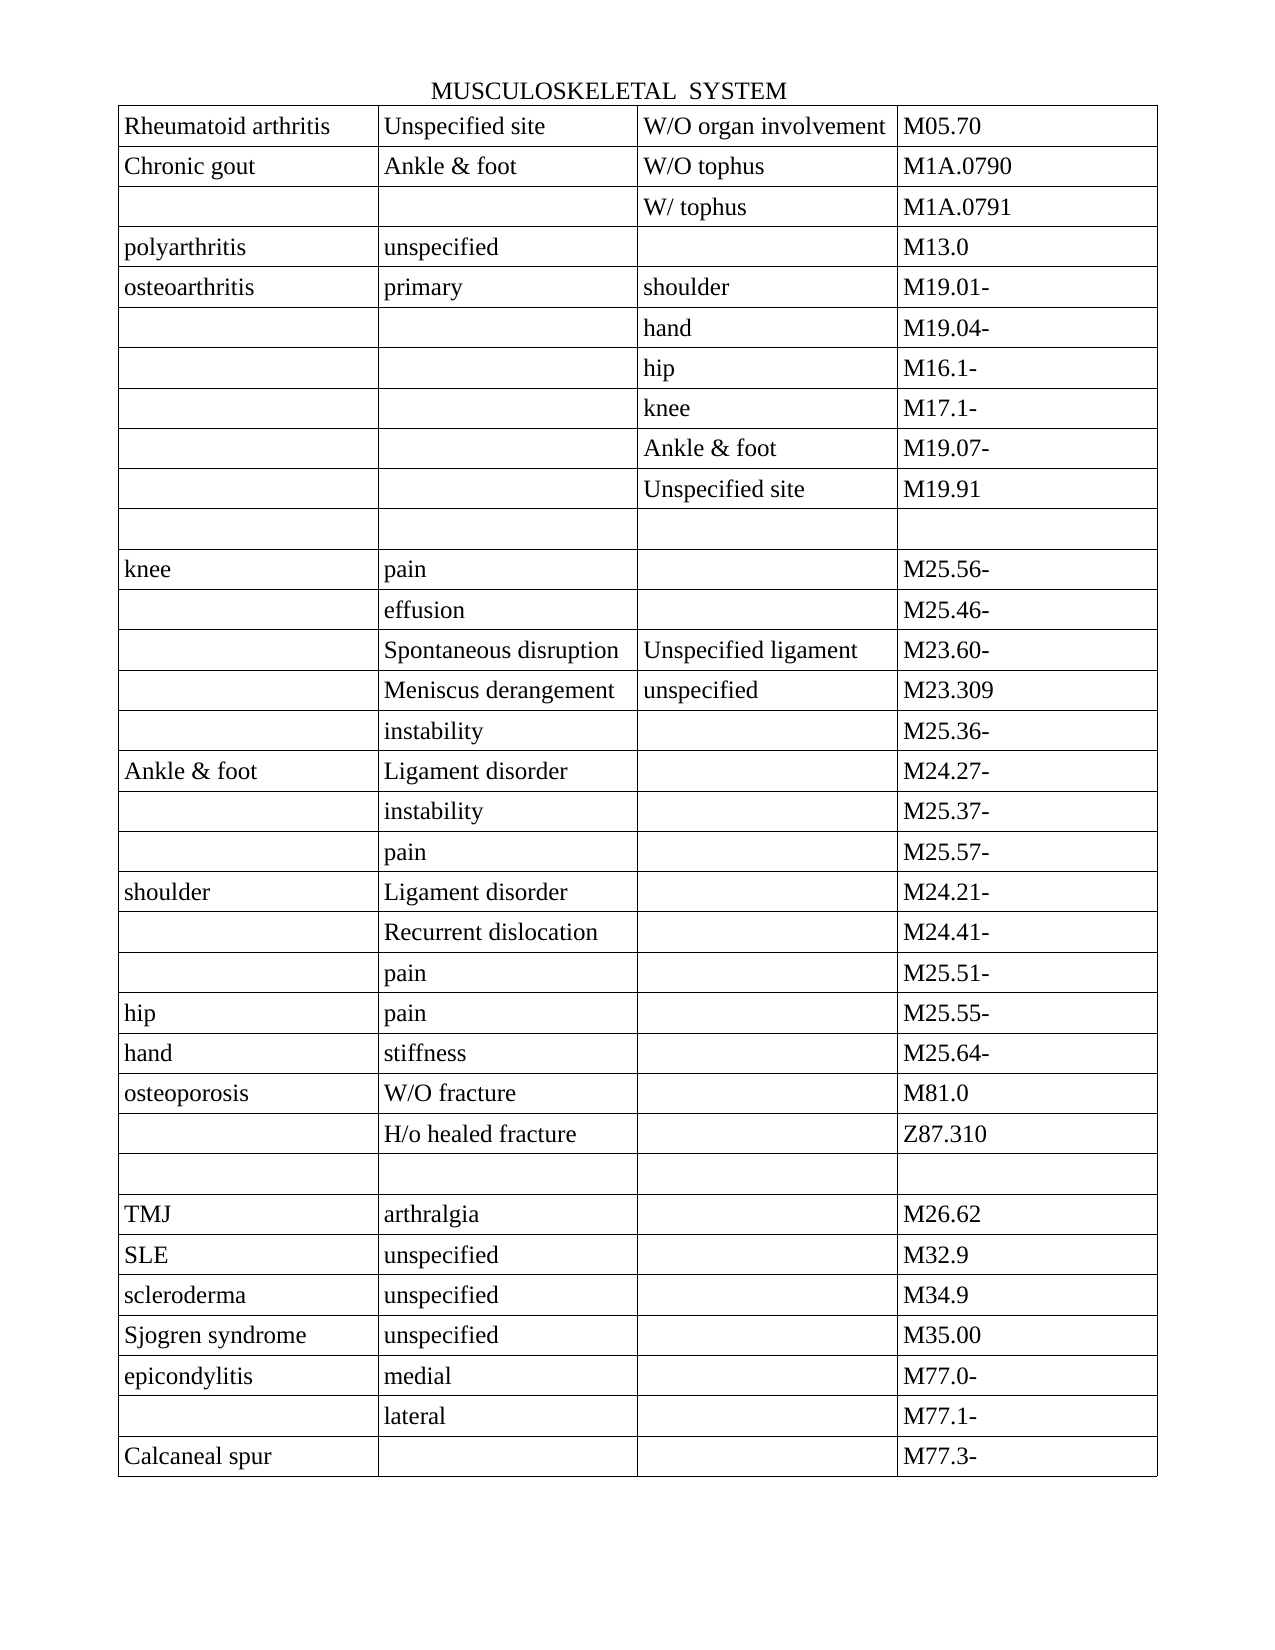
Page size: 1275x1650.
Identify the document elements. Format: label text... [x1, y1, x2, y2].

table_cell polyarthritis [119, 227, 378, 266]
table_cell Ligament disorder [379, 872, 637, 911]
table_cell Ligament disorder [379, 751, 637, 791]
table_cell [638, 509, 897, 549]
table_cell M24.27- [898, 751, 1157, 791]
table_cell [638, 590, 897, 629]
table_cell [638, 1034, 897, 1073]
table_cell [379, 1154, 637, 1194]
table_cell [119, 953, 378, 992]
table_cell hip [119, 993, 378, 1032]
table_cell M25.46- [898, 590, 1157, 629]
table_cell [119, 1114, 378, 1153]
table_cell [119, 711, 378, 750]
table_cell M35.00 [898, 1316, 1157, 1355]
table_cell M25.64- [898, 1034, 1157, 1073]
table_cell [119, 1396, 378, 1436]
table_cell M19.07- [898, 429, 1157, 468]
table_cell stiffness [379, 1034, 637, 1073]
table_cell osteoporosis [119, 1074, 378, 1113]
table_cell [638, 1114, 897, 1153]
table_cell Unspecified ligament [638, 630, 897, 669]
table_cell Unspecified site [638, 469, 897, 508]
table_cell M23.60- [898, 630, 1157, 669]
table_cell M77.1- [898, 1396, 1157, 1436]
table_cell [119, 187, 378, 226]
table_cell [379, 1437, 637, 1476]
table_cell hand [119, 1034, 378, 1073]
table_header Unspecified site [379, 106, 637, 146]
table_cell M19.01- [898, 267, 1157, 307]
table_cell [119, 1154, 378, 1194]
table_cell M77.0- [898, 1356, 1157, 1395]
table_cell M24.21- [898, 872, 1157, 911]
table_cell unspecified [379, 1316, 637, 1355]
table_cell [638, 711, 897, 750]
table_cell M13.0 [898, 227, 1157, 266]
table_cell [638, 1316, 897, 1355]
table_cell [119, 590, 378, 629]
table_cell unspecified [638, 671, 897, 710]
table_cell [638, 1275, 897, 1314]
table_cell M24.41- [898, 912, 1157, 952]
table_cell M25.56- [898, 550, 1157, 589]
table_cell M25.55- [898, 993, 1157, 1032]
table_cell [119, 792, 378, 831]
table_cell [638, 832, 897, 871]
table_cell unspecified [379, 1275, 637, 1314]
table_cell [119, 630, 378, 669]
table_cell Recurrent dislocation [379, 912, 637, 952]
table_cell pain [379, 953, 637, 992]
table_cell [119, 832, 378, 871]
table_cell [379, 389, 637, 428]
table_cell [898, 1154, 1157, 1194]
table_cell M26.62 [898, 1195, 1157, 1234]
table_cell M1A.0791 [898, 187, 1157, 226]
table_cell [119, 509, 378, 549]
table_cell Ankle & foot [638, 429, 897, 468]
table_cell [638, 1154, 897, 1194]
table_cell [638, 1074, 897, 1113]
table_cell instability [379, 711, 637, 750]
table_cell TMJ [119, 1195, 378, 1234]
table_cell instability [379, 792, 637, 831]
table_cell [119, 429, 378, 468]
table_cell knee [119, 550, 378, 589]
table_cell [119, 912, 378, 952]
table_cell [119, 469, 378, 508]
table_cell Ankle & foot [379, 147, 637, 186]
table_cell H/o healed fracture [379, 1114, 637, 1153]
table_cell hand [638, 308, 897, 347]
table_cell [638, 953, 897, 992]
table_cell pain [379, 993, 637, 1032]
table_cell Ankle & foot [119, 751, 378, 791]
table_cell Meniscus derangement [379, 671, 637, 710]
table_cell [119, 308, 378, 347]
table_cell epicondylitis [119, 1356, 378, 1395]
table_cell lateral [379, 1396, 637, 1436]
table_cell primary [379, 267, 637, 307]
table_cell [638, 550, 897, 589]
table_cell [638, 1356, 897, 1395]
table_cell M19.91 [898, 469, 1157, 508]
table_cell [638, 872, 897, 911]
table_cell M1A.0790 [898, 147, 1157, 186]
table_cell osteoarthritis [119, 267, 378, 307]
table_cell M34.9 [898, 1275, 1157, 1314]
table_cell [638, 1437, 897, 1476]
table_cell M32.9 [898, 1235, 1157, 1274]
table_cell knee [638, 389, 897, 428]
table_header M05.70 [898, 106, 1157, 146]
table_cell M25.51- [898, 953, 1157, 992]
table_cell pain [379, 832, 637, 871]
table_cell [638, 912, 897, 952]
table_cell SLE [119, 1235, 378, 1274]
table_cell [638, 993, 897, 1032]
table_cell M23.309 [898, 671, 1157, 710]
table_cell [638, 792, 897, 831]
table_cell M16.1- [898, 348, 1157, 387]
table_cell Z87.310 [898, 1114, 1157, 1153]
table_cell W/ tophus [638, 187, 897, 226]
table_cell M77.3- [898, 1437, 1157, 1476]
table_cell [119, 348, 378, 387]
table_cell pain [379, 550, 637, 589]
table_cell Calcaneal spur [119, 1437, 378, 1476]
table_cell shoulder [119, 872, 378, 911]
table_cell [638, 1195, 897, 1234]
table_cell [379, 429, 637, 468]
table_cell [379, 308, 637, 347]
table_cell W/O tophus [638, 147, 897, 186]
table_cell M17.1- [898, 389, 1157, 428]
table_cell [379, 187, 637, 226]
table_cell [379, 469, 637, 508]
table_cell M19.04- [898, 308, 1157, 347]
table_cell Chronic gout [119, 147, 378, 186]
table_cell Sjogren syndrome [119, 1316, 378, 1355]
table_cell M25.57- [898, 832, 1157, 871]
table_header Rheumatoid arthritis [119, 106, 378, 146]
table_cell scleroderma [119, 1275, 378, 1314]
table_cell [898, 509, 1157, 549]
table_cell M81.0 [898, 1074, 1157, 1113]
table_cell M25.37- [898, 792, 1157, 831]
table_cell [638, 751, 897, 791]
table_cell W/O fracture [379, 1074, 637, 1113]
text MUSCULOSKELETAL SYSTEM [118, 76, 1157, 105]
table_cell [638, 227, 897, 266]
table_cell [638, 1235, 897, 1274]
table_cell M25.36- [898, 711, 1157, 750]
table_cell unspecified [379, 227, 637, 266]
table_cell [119, 389, 378, 428]
table_cell shoulder [638, 267, 897, 307]
table_cell [119, 671, 378, 710]
table_cell effusion [379, 590, 637, 629]
table_cell arthralgia [379, 1195, 637, 1234]
table_cell medial [379, 1356, 637, 1395]
table_cell [638, 1396, 897, 1436]
table_header W/O organ involvement [638, 106, 897, 146]
table_cell unspecified [379, 1235, 637, 1274]
table_cell hip [638, 348, 897, 387]
table_cell Spontaneous disruption [379, 630, 637, 669]
table_cell [379, 348, 637, 387]
table_cell [379, 509, 637, 549]
